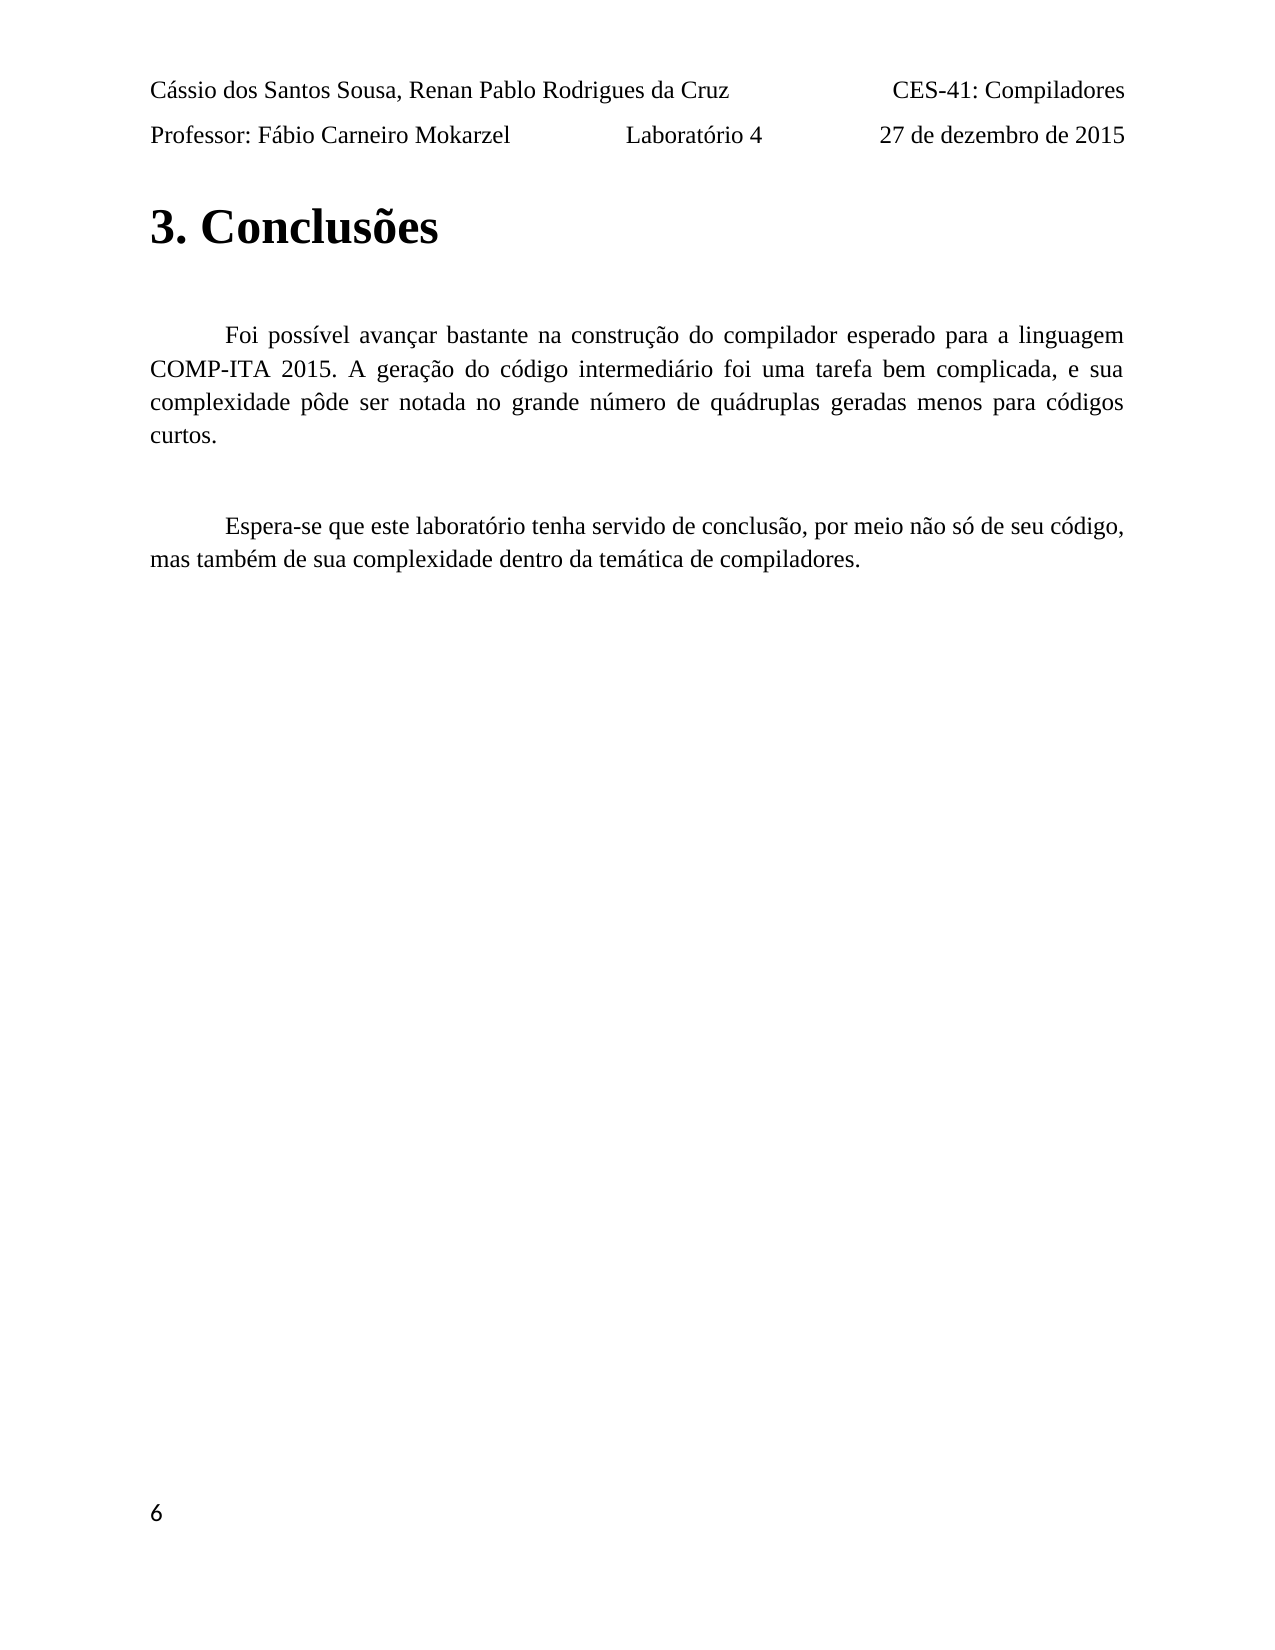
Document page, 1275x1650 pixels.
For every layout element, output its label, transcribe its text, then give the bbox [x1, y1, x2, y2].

text Espera-se que este laboratório tenha servido de conclusão, por meio não só de seu código, mas também de sua complexidade dentro da temática de compiladores. [150, 511, 1125, 572]
text 3. Conclusões [150, 197, 1125, 254]
text Foi possível avançar bastante na construção do compilador esperado para a linguagem COMP-ITA 2015. A geração do código intermediário foi uma tarefa bem complicada, e sua complexidade pôde ser notada no grande número de quádruplas geradas menos para códigos curtos. [150, 321, 1125, 448]
